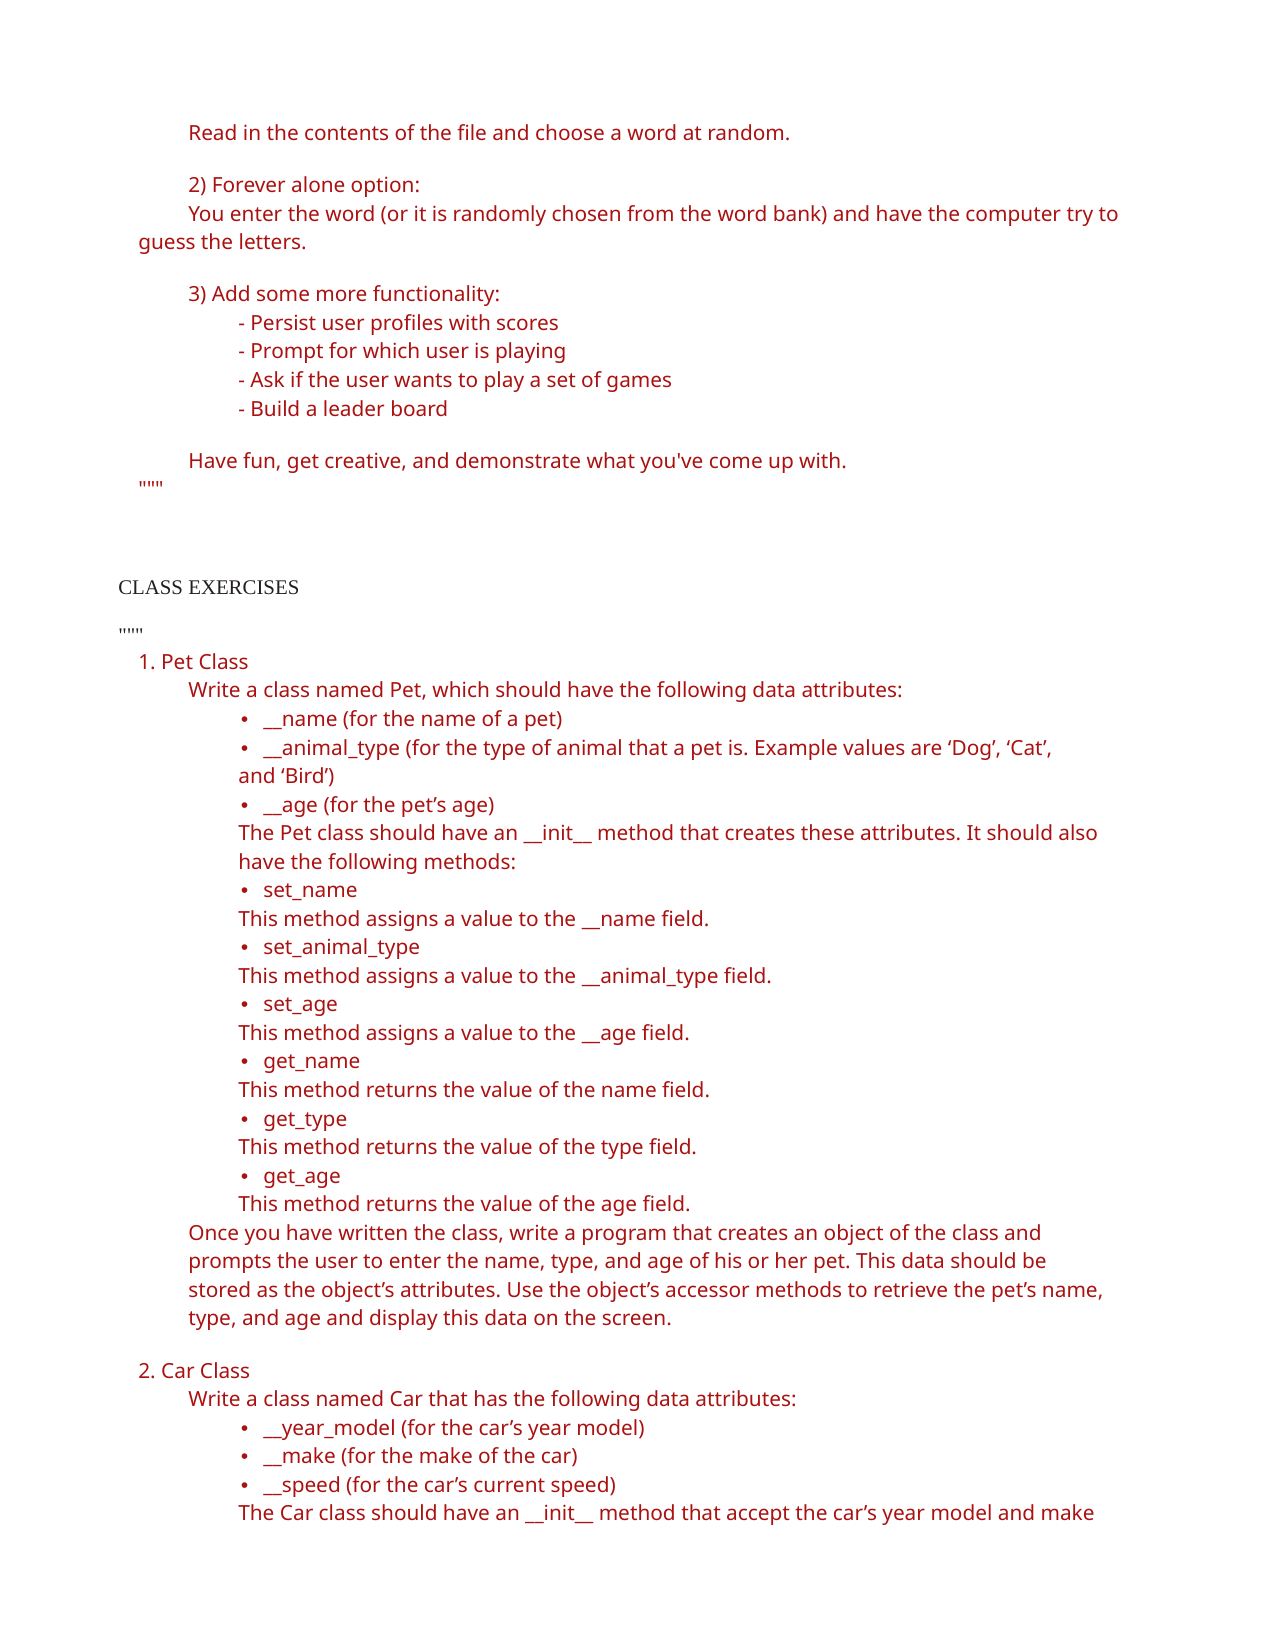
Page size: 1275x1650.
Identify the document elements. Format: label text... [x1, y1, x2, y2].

text """ [118, 623, 1157, 647]
text • __age (for the pet’s age) [138, 790, 1157, 818]
text Read in the contents of the file and choose a word at random. [138, 118, 1157, 147]
text This method assigns a value to the __animal_type field. [138, 961, 1157, 989]
text You enter the word (or it is randomly chosen from the word bank) and have the computer try to guess the letters. [138, 199, 1157, 256]
text 1. Pet Class [138, 647, 1157, 676]
text This method assigns a value to the __age field. [138, 1018, 1157, 1047]
text • __year_model (for the car’s year model) [138, 1413, 1157, 1441]
text This method returns the value of the name field. [138, 1075, 1157, 1104]
text • set_name [138, 875, 1157, 904]
text • __make (for the make of the car) [138, 1441, 1157, 1470]
text ​ [138, 256, 1157, 279]
text • set_age [138, 989, 1157, 1018]
text • __name (for the name of a pet) [138, 704, 1157, 733]
text The Pet class should have an __init__ method that creates these attributes. It should also [138, 818, 1157, 847]
text Write a class named Pet, which should have the following data attributes: [138, 676, 1157, 704]
text The Car class should have an __init__ method that accept the car’s year model and make [138, 1498, 1157, 1527]
text and ‘Bird’) [138, 761, 1157, 790]
text 2) Forever alone option: [138, 170, 1157, 199]
text stored as the object’s attributes. Use the object’s accessor methods to retrieve the pet’s name, [138, 1275, 1157, 1303]
text prompts the user to enter the name, type, and age of his or her pet. This data should be [138, 1246, 1157, 1275]
text type, and age and display this data on the screen. [138, 1303, 1157, 1332]
text This method returns the value of the type field. [138, 1132, 1157, 1161]
text ​ [138, 1332, 1157, 1356]
text • set_animal_type [138, 932, 1157, 961]
text CLASS EXERCISES [118, 575, 1157, 599]
text """ [138, 474, 1157, 503]
text This method returns the value of the age field. [138, 1189, 1157, 1218]
text - Prompt for which user is playing [138, 337, 1157, 365]
text Have fun, get creative, and demonstrate what you've come up with. [138, 446, 1157, 474]
text Write a class named Car that has the following data attributes: [138, 1384, 1157, 1413]
text 2. Car Class [138, 1356, 1157, 1384]
text • get_age [138, 1161, 1157, 1189]
text • __speed (for the car’s current speed) [138, 1470, 1157, 1498]
text Once you have written the class, write a program that creates an object of the class and [138, 1218, 1157, 1246]
text • __animal_type (for the type of animal that a pet is. Example values are ‘Dog’, ‘Cat’, [138, 733, 1157, 761]
text - Build a leader board [138, 394, 1157, 422]
text have the following methods: [138, 847, 1157, 875]
text ​ [138, 147, 1157, 170]
text • get_name [138, 1047, 1157, 1075]
text This method assigns a value to the __name field. [138, 904, 1157, 932]
text - Ask if the user wants to play a set of games [138, 365, 1157, 394]
text • get_type [138, 1104, 1157, 1132]
text - Persist user profiles with scores [138, 308, 1157, 337]
text 3) Add some more functionality: [138, 279, 1157, 308]
